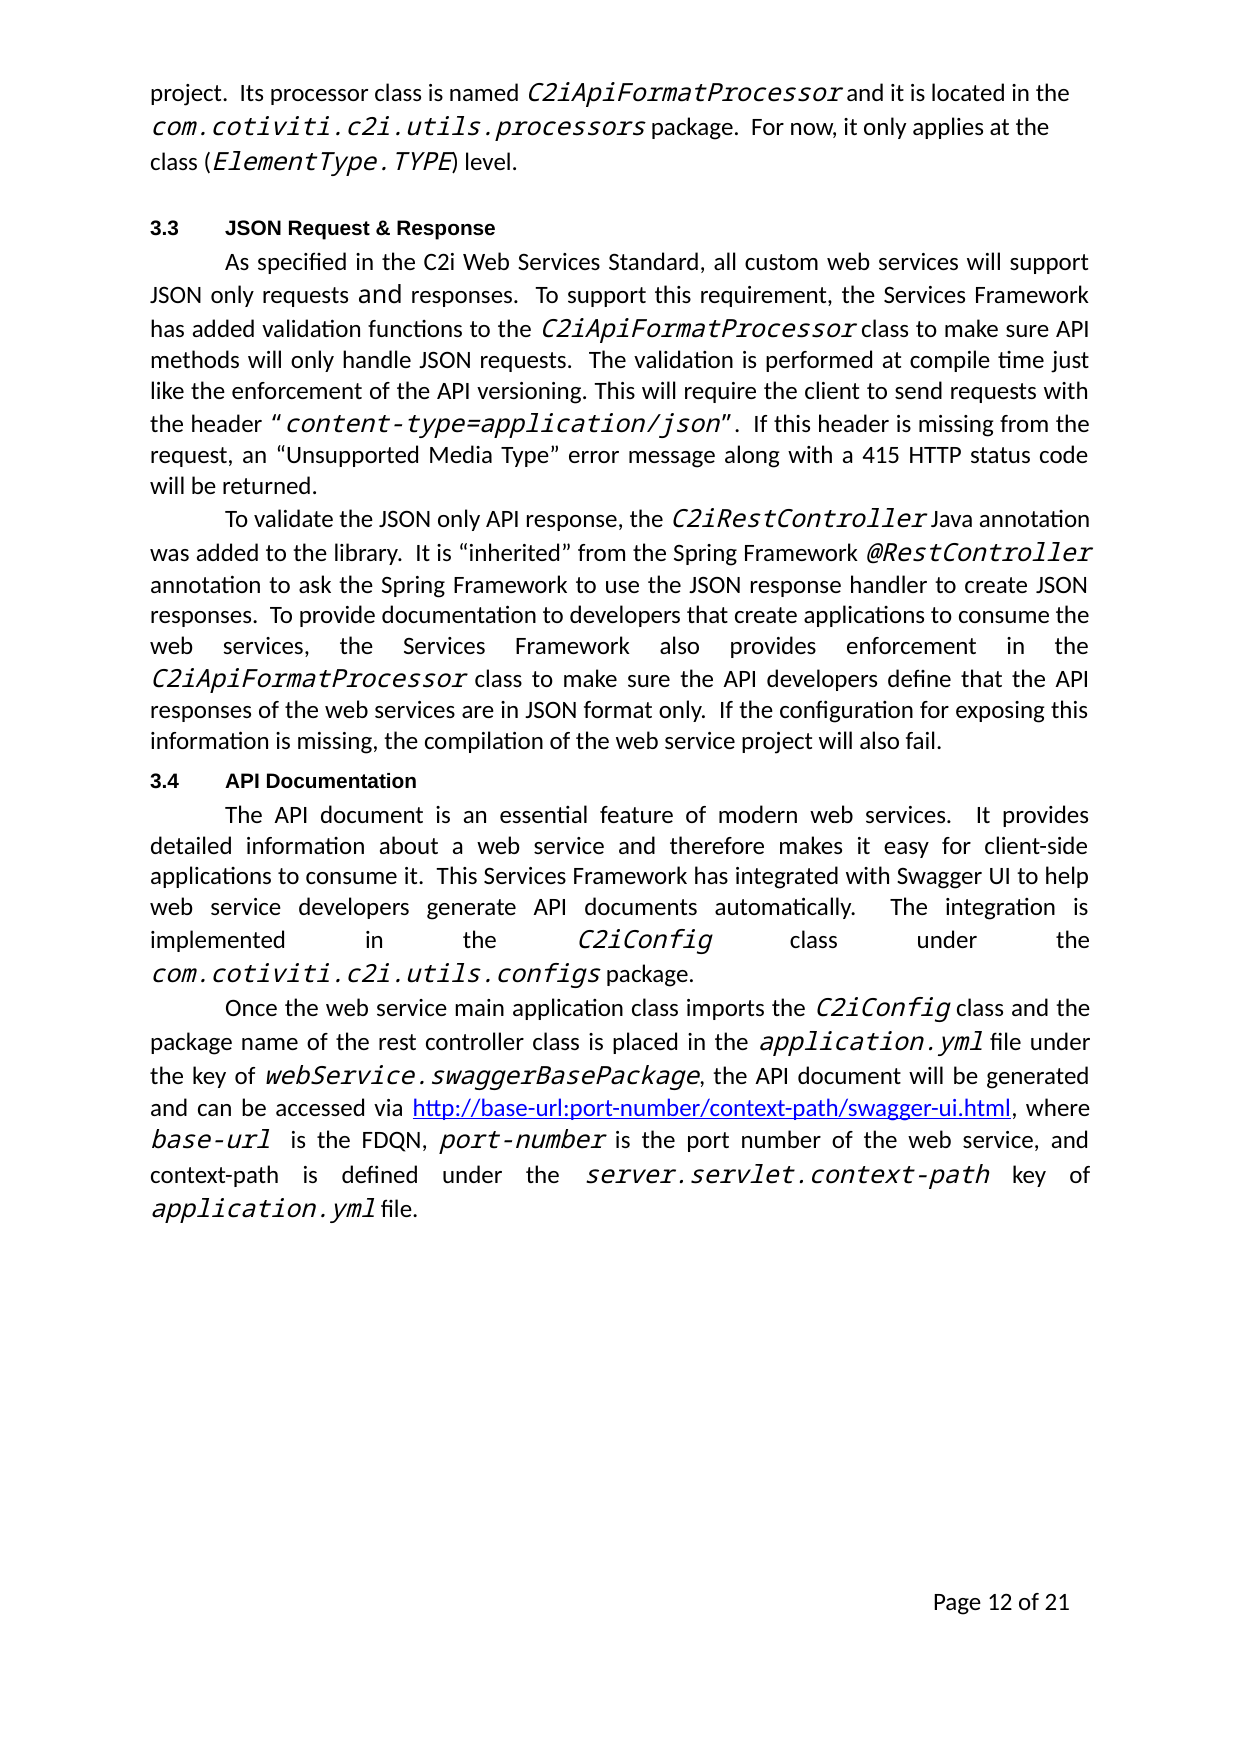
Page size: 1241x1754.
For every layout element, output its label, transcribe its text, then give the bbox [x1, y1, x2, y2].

subtitle JSON Request & Response [150, 215, 1090, 240]
text To validate the JSON only API response, the C2iRestController Java annotation was added to the library. It is “inherited” from the Spring Framework @RestController annotation to ask the Spring Framework to use the JSON response handler to create JSON responses. To provide documentation to developers that create applications to consume the web services, the Services Framework also provides enforcement in the C2iApiFormatProcessor class to make sure the API developers define that the API responses of the web services are in JSON format only. If the configuration for exposing this information is missing, the compilation of the web service project will also fail. [150, 501, 1090, 756]
text As specified in the C2i Web Services Standard, all custom web services will support JSON only requests and responses. To support this requirement, the Services Framework has added validation functions to the C2iApiFormatProcessor class to make sure API methods will only handle JSON requests. The validation is performed at compile time just like the enforcement of the API versioning. This will require the client to send requests with the header “content-type=application/json”. If this header is missing from the request, an “Unsupported Media Type” error message along with a 415 HTTP status code will be returned. [150, 246, 1090, 501]
text The API document is an essential feature of modern web services. It provides detailed information about a web service and therefore makes it easy for client-side applications to consume it. This Services Framework has integrated with Swagger UI to help web service developers generate API documents automatically. The integration is implemented in the C2iConfig class under the com.cotiviti.c2i.utils.configs package. [150, 799, 1090, 989]
text project. Its processor class is named C2iApiFormatProcessor and it is located in the com.cotiviti.c2i.utils.processors package. For now, it only applies at the class (ElementType.TYPE) level. [150, 75, 1090, 177]
subtitle API Documentation [150, 768, 1090, 793]
text Once the web service main application class imports the C2iConfig class and the package name of the rest controller class is placed in the application.yml file under the key of webService.swaggerBasePackage, the API document will be generated and can be accessed via http://base-url:port-number/context-path/swagger-ui.html, where base-url is the FDQN, port-number is the port number of the web service, and context-path is defined under the server.servlet.context-path key of application.yml file. [150, 989, 1090, 1224]
